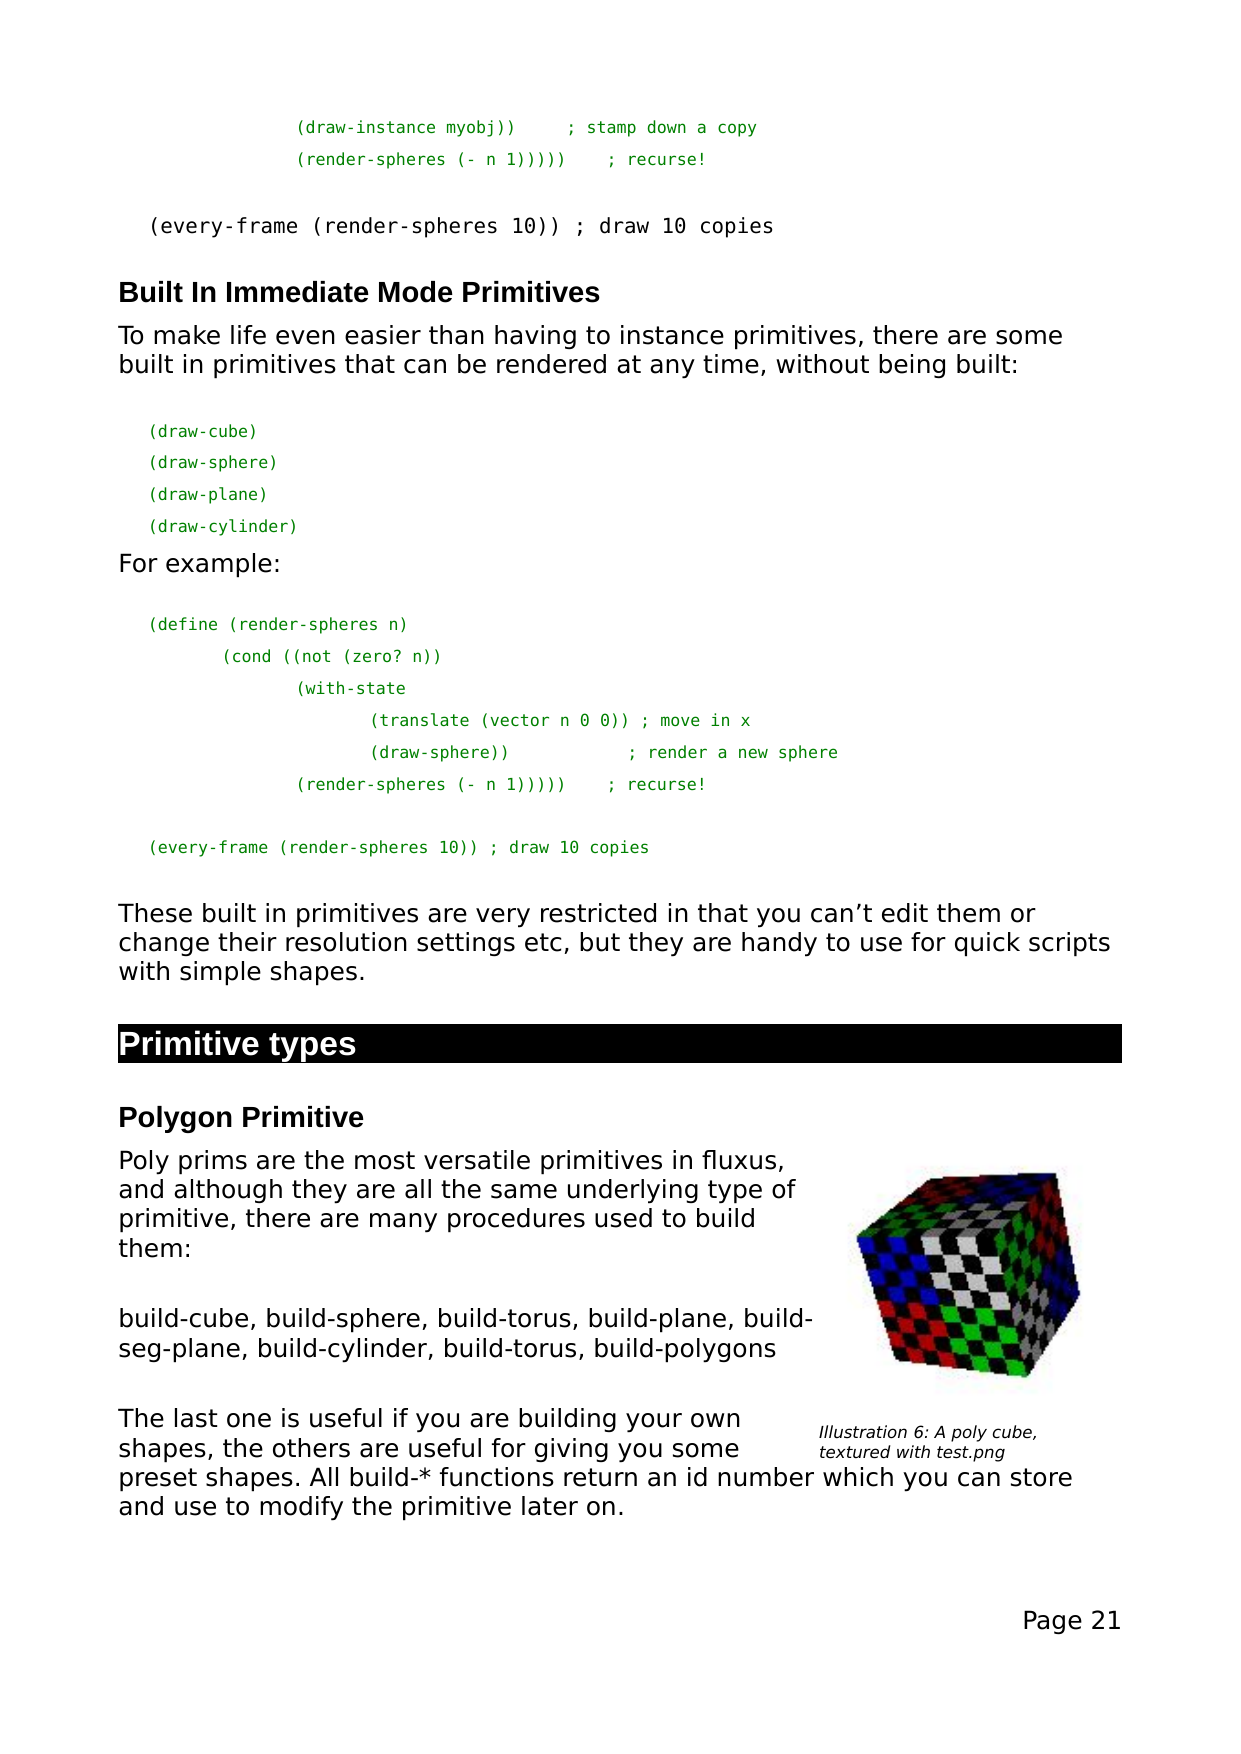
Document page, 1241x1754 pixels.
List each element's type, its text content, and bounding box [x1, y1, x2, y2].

text (draw-instance myobj)) ; stamp down a copy [148, 118, 1122, 137]
text (render-spheres (- n 1))))) ; recurse! [148, 150, 1122, 169]
text (with-state [148, 679, 1122, 698]
text The last one is useful if you are building your own shapes, the others are useful for giving you some preset shapes. All build-* functions return an id number which you can store and use to modify the primitive later on. [118, 1405, 1122, 1521]
text (draw-sphere)) ; render a new sphere [148, 742, 1122, 762]
text (draw-sphere) [148, 453, 1122, 473]
text (draw-cylinder) [148, 517, 1122, 537]
text build-cube, build-sphere, build-torus, build-plane, build-seg-plane, build-cylinder, build-torus, build-polygons [118, 1305, 819, 1363]
picture [819, 1138, 1115, 1424]
text (draw-plane) [148, 485, 1122, 505]
text (render-spheres (- n 1))))) ; recurse! [148, 774, 1122, 794]
text For example: [118, 549, 1122, 578]
subtitle Polygon Primitive [118, 1100, 1122, 1138]
text (define (render-spheres n) [148, 615, 1122, 634]
text Poly prims are the most versatile primitives in fluxus, and although they are all the same underlying type of primitive, there are many procedures used to build them: [118, 1146, 819, 1263]
text To make life even easier than having to instance primitives, there are some built in primitives that can be rendered at any time, without being built: [118, 322, 1122, 380]
subtitle Built In Immediate Mode Primitives [118, 276, 1122, 309]
text (every-frame (render-spheres 10)) ; draw 10 copies [148, 214, 1122, 238]
text Illustration 6: A poly cube, textured with test.png [819, 1424, 1114, 1462]
text (every-frame (render-spheres 10)) ; draw 10 copies [148, 838, 1122, 857]
text (draw-cube) [148, 422, 1122, 441]
text These built in primitives are very restricted in that you can’t edit them or change their resolution settings etc, but they are handy to use for quick scripts with simple shapes. [118, 899, 1122, 987]
subtitle Primitive types [118, 1024, 1122, 1063]
text (translate (vector n 0 0)) ; move in x [148, 711, 1122, 730]
text (cond ((not (zero? n)) [148, 647, 1122, 666]
